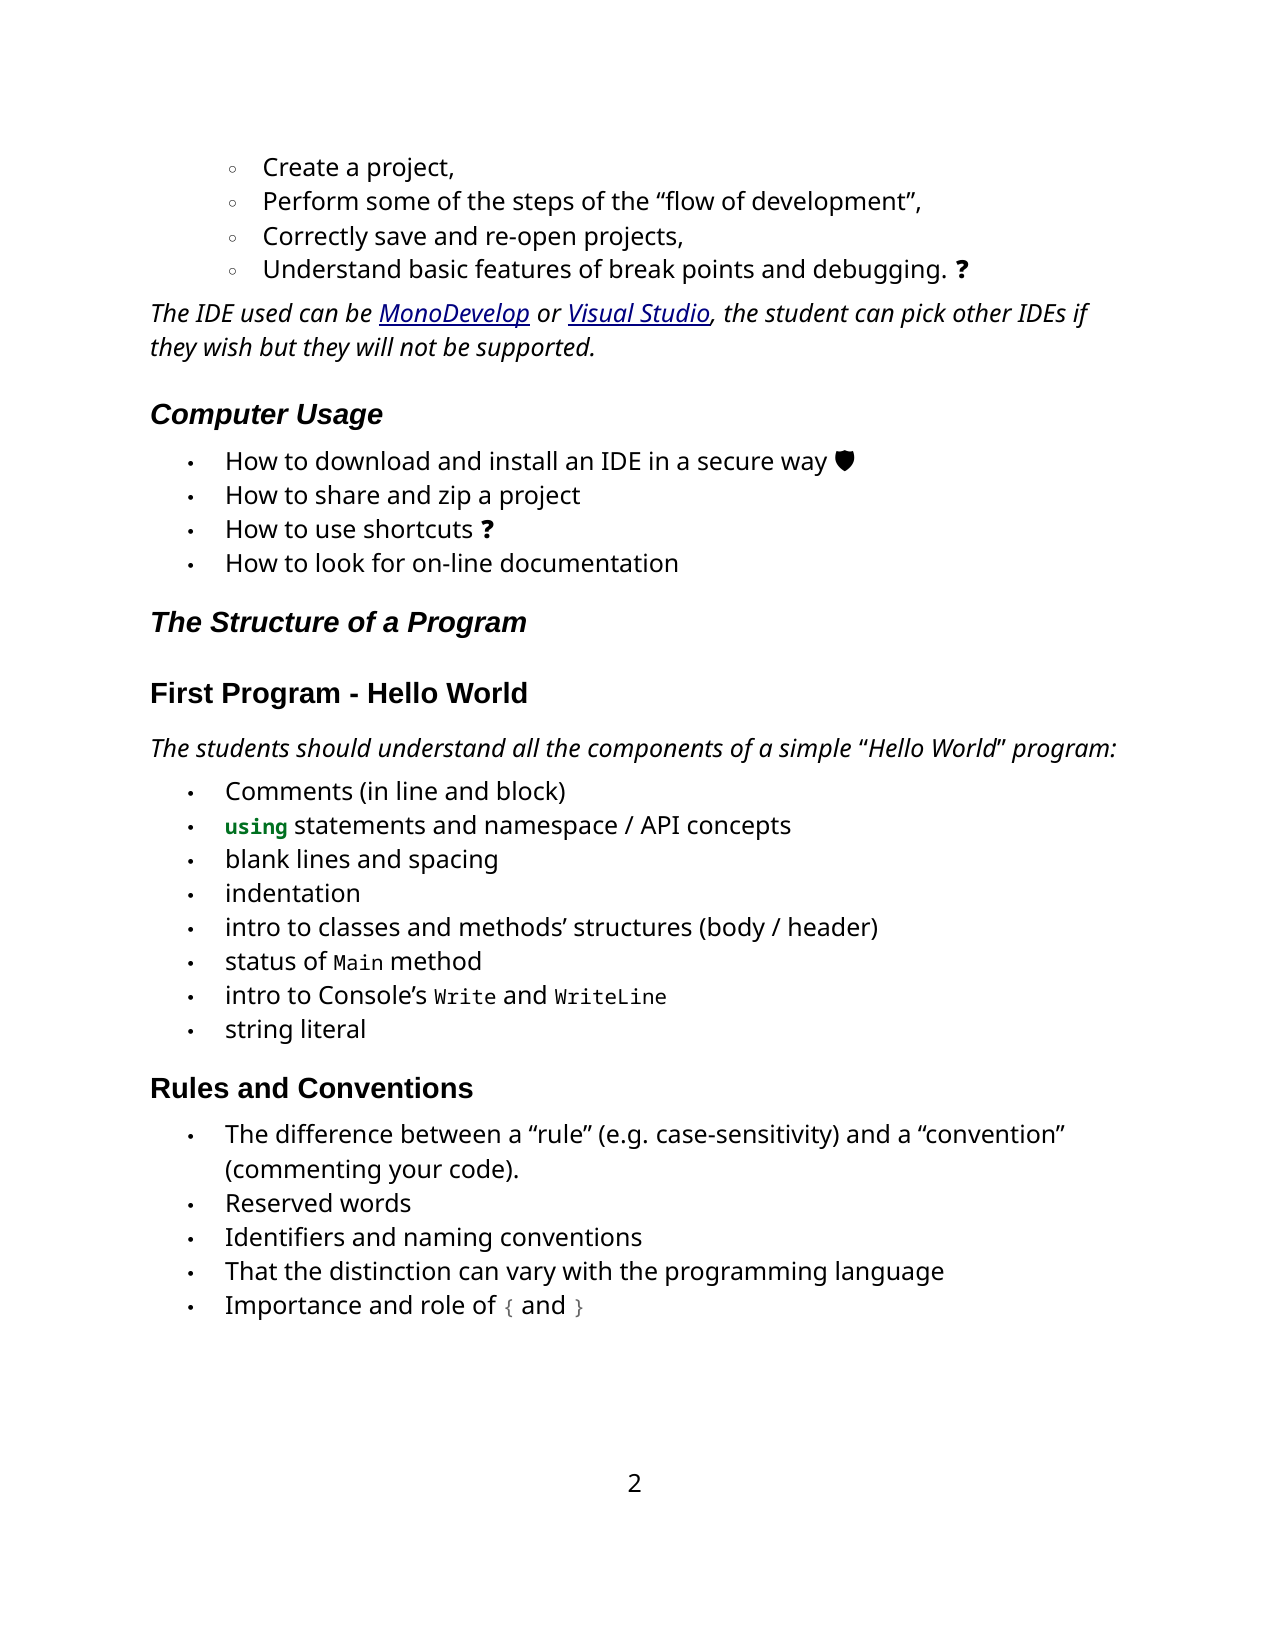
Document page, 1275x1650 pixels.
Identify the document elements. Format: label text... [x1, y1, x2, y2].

list Reserved words [187, 1185, 1125, 1219]
text The IDE used can be MonoDevelop or Visual Studio, the student can pick other IDEs if they wish but they will not be supported. [150, 295, 1125, 363]
list How to use shortcuts ❓ [187, 511, 1125, 546]
list status of Main method [187, 944, 1125, 978]
list indentation [187, 876, 1125, 910]
list That the distinction can vary with the programming language [187, 1253, 1125, 1287]
subtitle The Structure of a Program [150, 604, 1125, 638]
list string literal [187, 1012, 1125, 1046]
list Understand basic features of break points and debugging. ❓ [225, 252, 1125, 286]
list How to download and install an IDE in a secure way 🛡 [187, 443, 1125, 477]
list Perform some of the steps of the “flow of development”, [225, 184, 1125, 218]
list blank lines and spacing [187, 842, 1125, 876]
list intro to Console’s Write and WriteLine [187, 978, 1125, 1012]
list Identifiers and naming conventions [187, 1219, 1125, 1253]
list How to look for on-line documentation [187, 546, 1125, 579]
subtitle Rules and Conventions [150, 1071, 1125, 1105]
subtitle First Program - Hello World [150, 676, 1125, 709]
list How to share and zip a project [187, 477, 1125, 511]
text The students should understand all the components of a simple “Hello World” program: [150, 731, 1125, 765]
list intro to classes and methods’ structures (body / header) [187, 910, 1125, 944]
list Importance and role of { and } [187, 1287, 1125, 1322]
list using statements and namespace / API concepts [187, 808, 1125, 842]
list The difference between a “rule” (e.g. case-sensitivity) and a “convention” (commenting your code). [187, 1117, 1125, 1185]
list Comments (in line and block) [187, 774, 1125, 808]
list Create a project, [225, 150, 1125, 184]
list Correctly save and re-open projects, [225, 218, 1125, 252]
subtitle Computer Usage [150, 397, 1125, 431]
